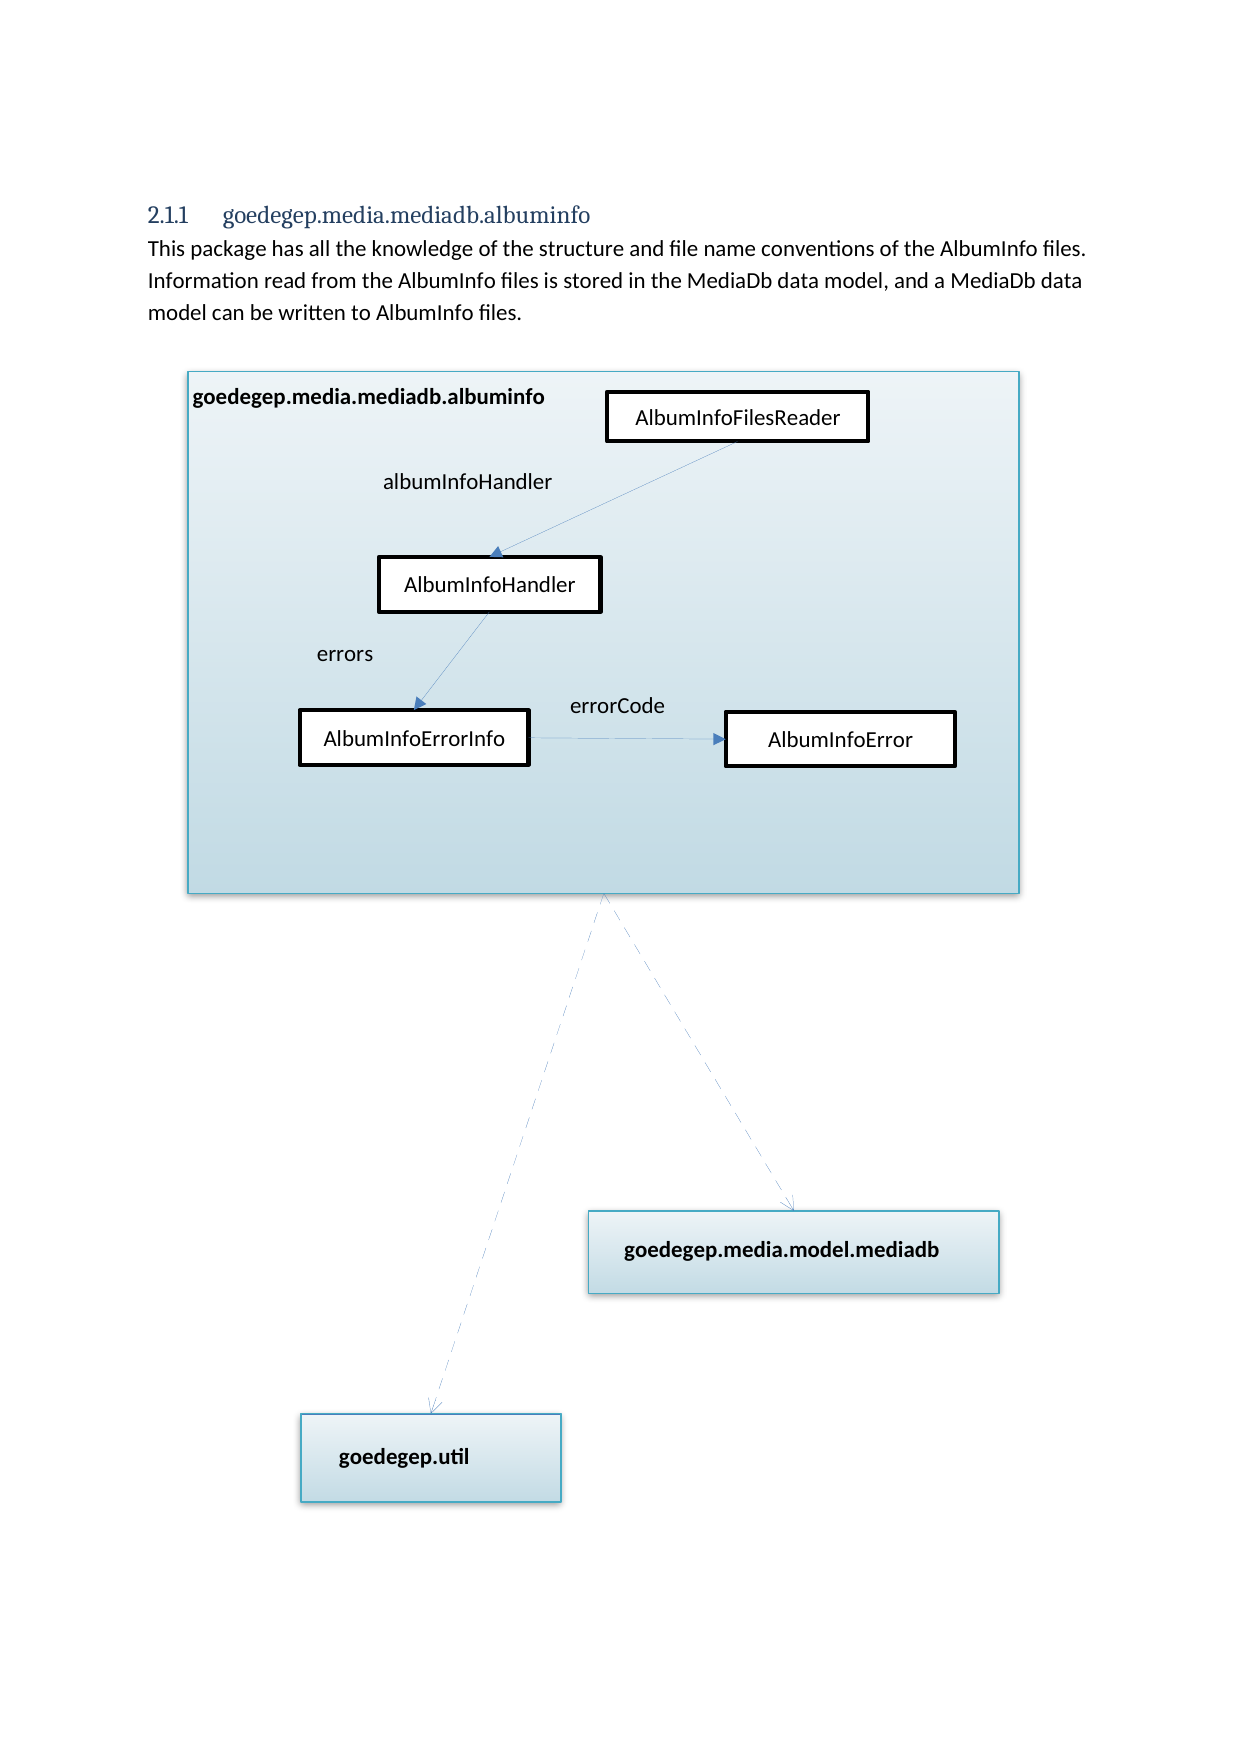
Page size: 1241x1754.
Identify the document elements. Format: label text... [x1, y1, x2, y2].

text goedegep.media.model.mediadb [624, 1236, 970, 1263]
text goedegep.util [339, 1442, 501, 1470]
text AlbumInfoErrorInfo [300, 724, 529, 752]
text errorCode [570, 691, 696, 719]
text AlbumInfoHandler [379, 571, 601, 598]
text This package has all the knowledge of the structure and file name conventions of the AlbumInfo files. Information read from the AlbumInfo files is stored in the MediaDb data model, and a MediaDb data model can be written to AlbumInfo files. [148, 234, 1093, 326]
text albumInfoHandler [383, 467, 583, 495]
text AlbumInfoError [726, 725, 955, 753]
text errors [317, 639, 404, 667]
text goedegep.media.mediadb.albuminfo [192, 382, 576, 410]
subtitle goedegep.media.mediadb.albuminfo [148, 201, 1093, 229]
text AlbumInfoFilesReader [607, 403, 868, 431]
